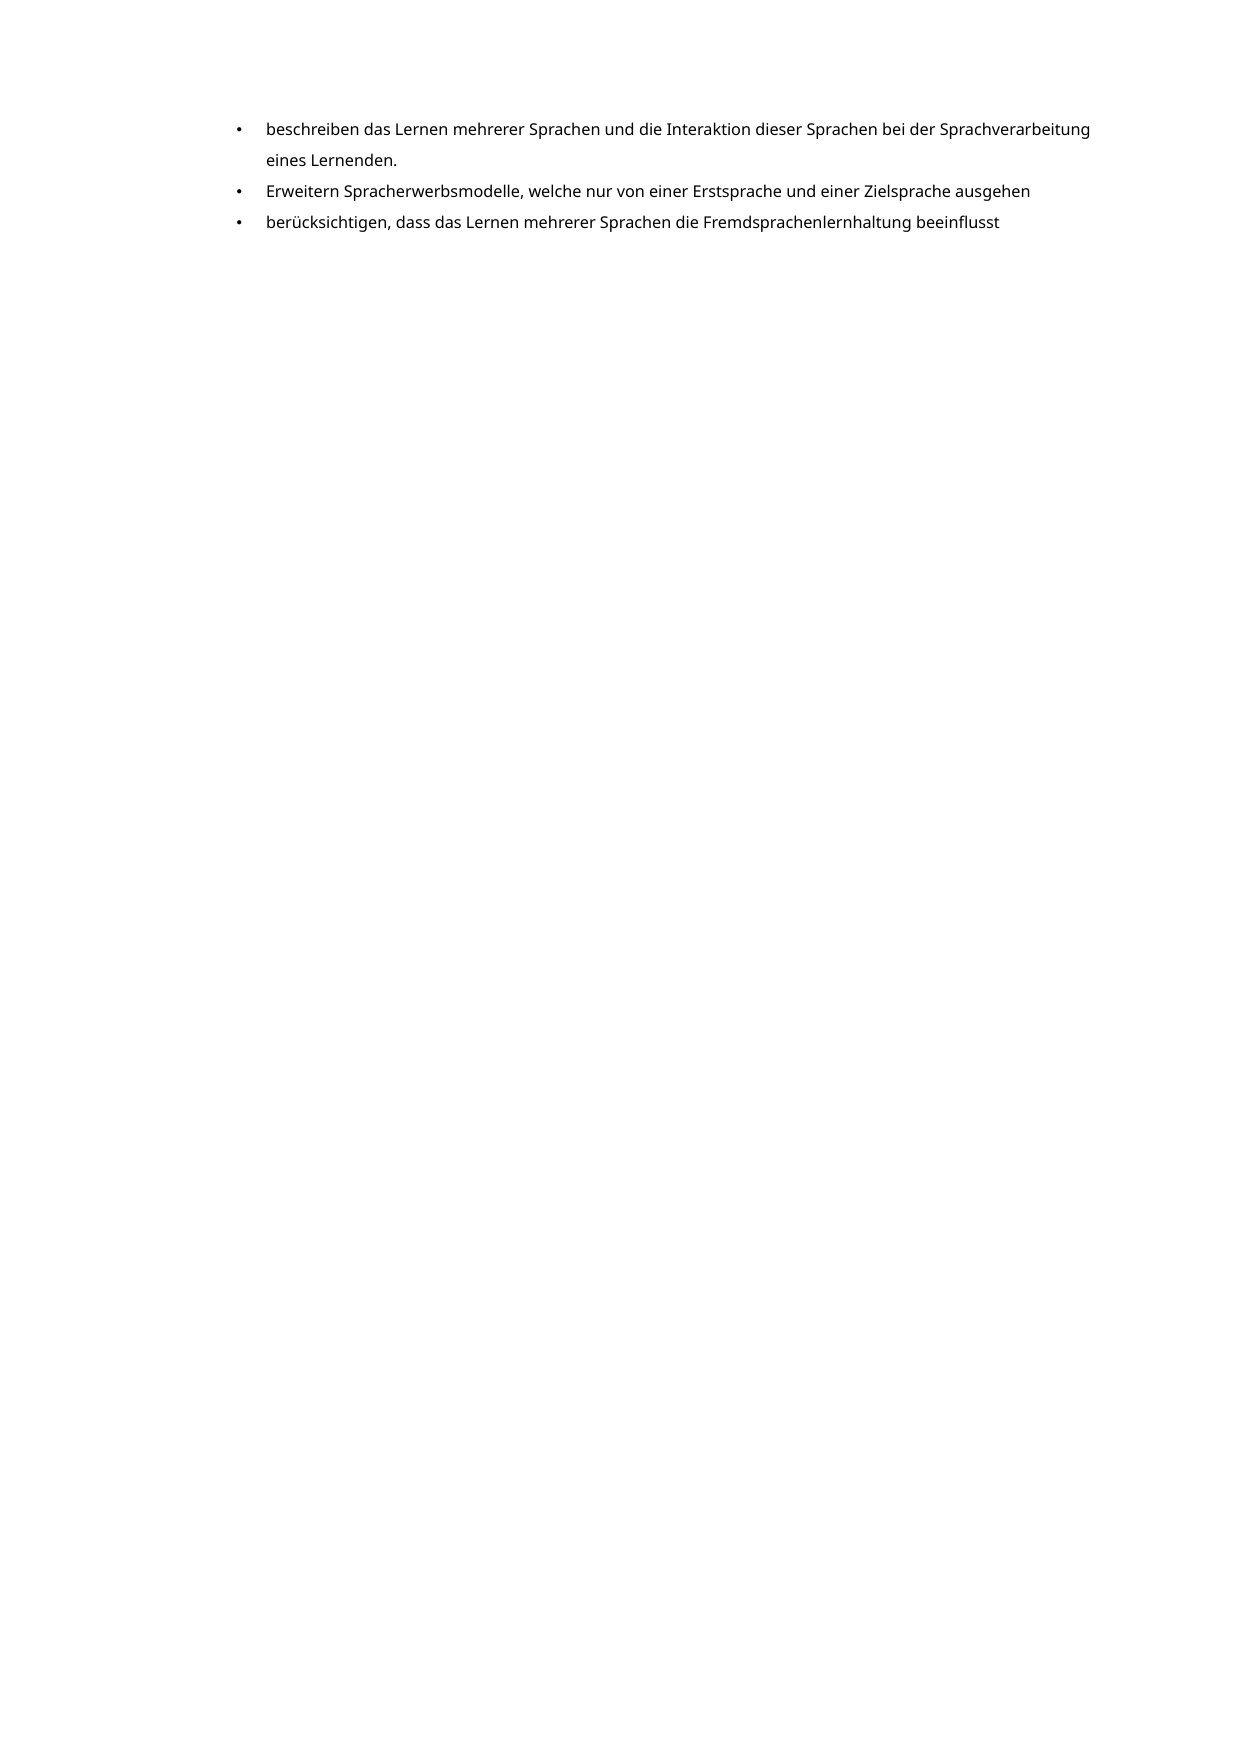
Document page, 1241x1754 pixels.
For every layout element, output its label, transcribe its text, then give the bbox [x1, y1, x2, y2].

list beschreiben das Lernen mehrerer Sprachen und die Interaktion dieser Sprachen bei der Sprachverarbeitung eines Lernenden. [236, 118, 1122, 171]
list berücksichtigen, dass das Lernen mehrerer Sprachen die Fremdsprachenlernhaltung beeinflusst [236, 211, 1122, 233]
list Erweitern Spracherwerbsmodelle, welche nur von einer Erstsprache und einer Zielsprache ausgehen [236, 180, 1122, 202]
